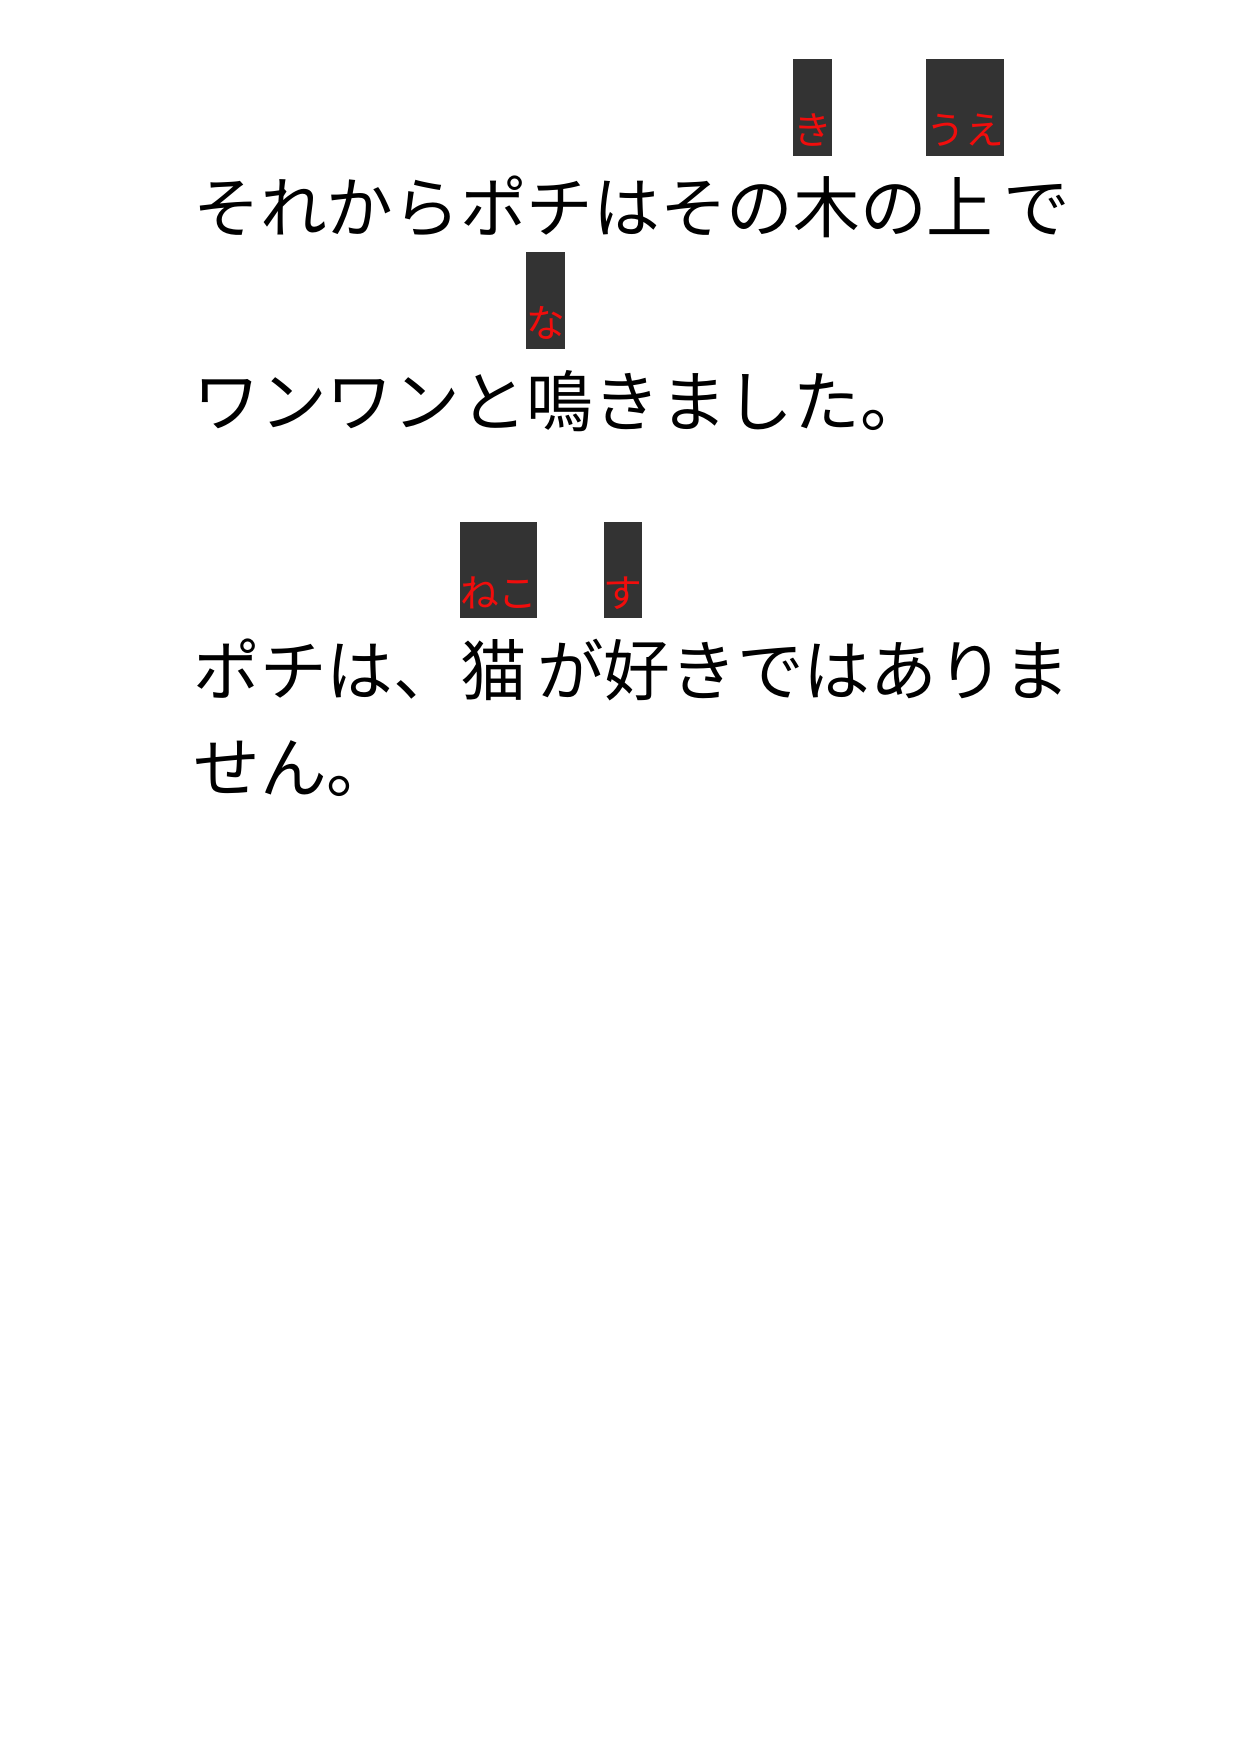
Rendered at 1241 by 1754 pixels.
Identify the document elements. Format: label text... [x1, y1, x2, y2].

text 昨日きのう、ポチと散歩さんぽに行いきました。途中とちゅうで大おおきな猫ねこがいました。ポチより大おおきかったです。でも、ポチはその猫ねこまで走はしりました。猫ねこが逃にげたので、ポチはずっと遠とおくまで走はしれました。その猫ねこは木きに登のぼりました。それからポチはその木きの上うえでワンワンと鳴なきました。 [193, 59, 1106, 445]
text ポチは、猫ねこが好すきではありません。 [193, 522, 1106, 812]
